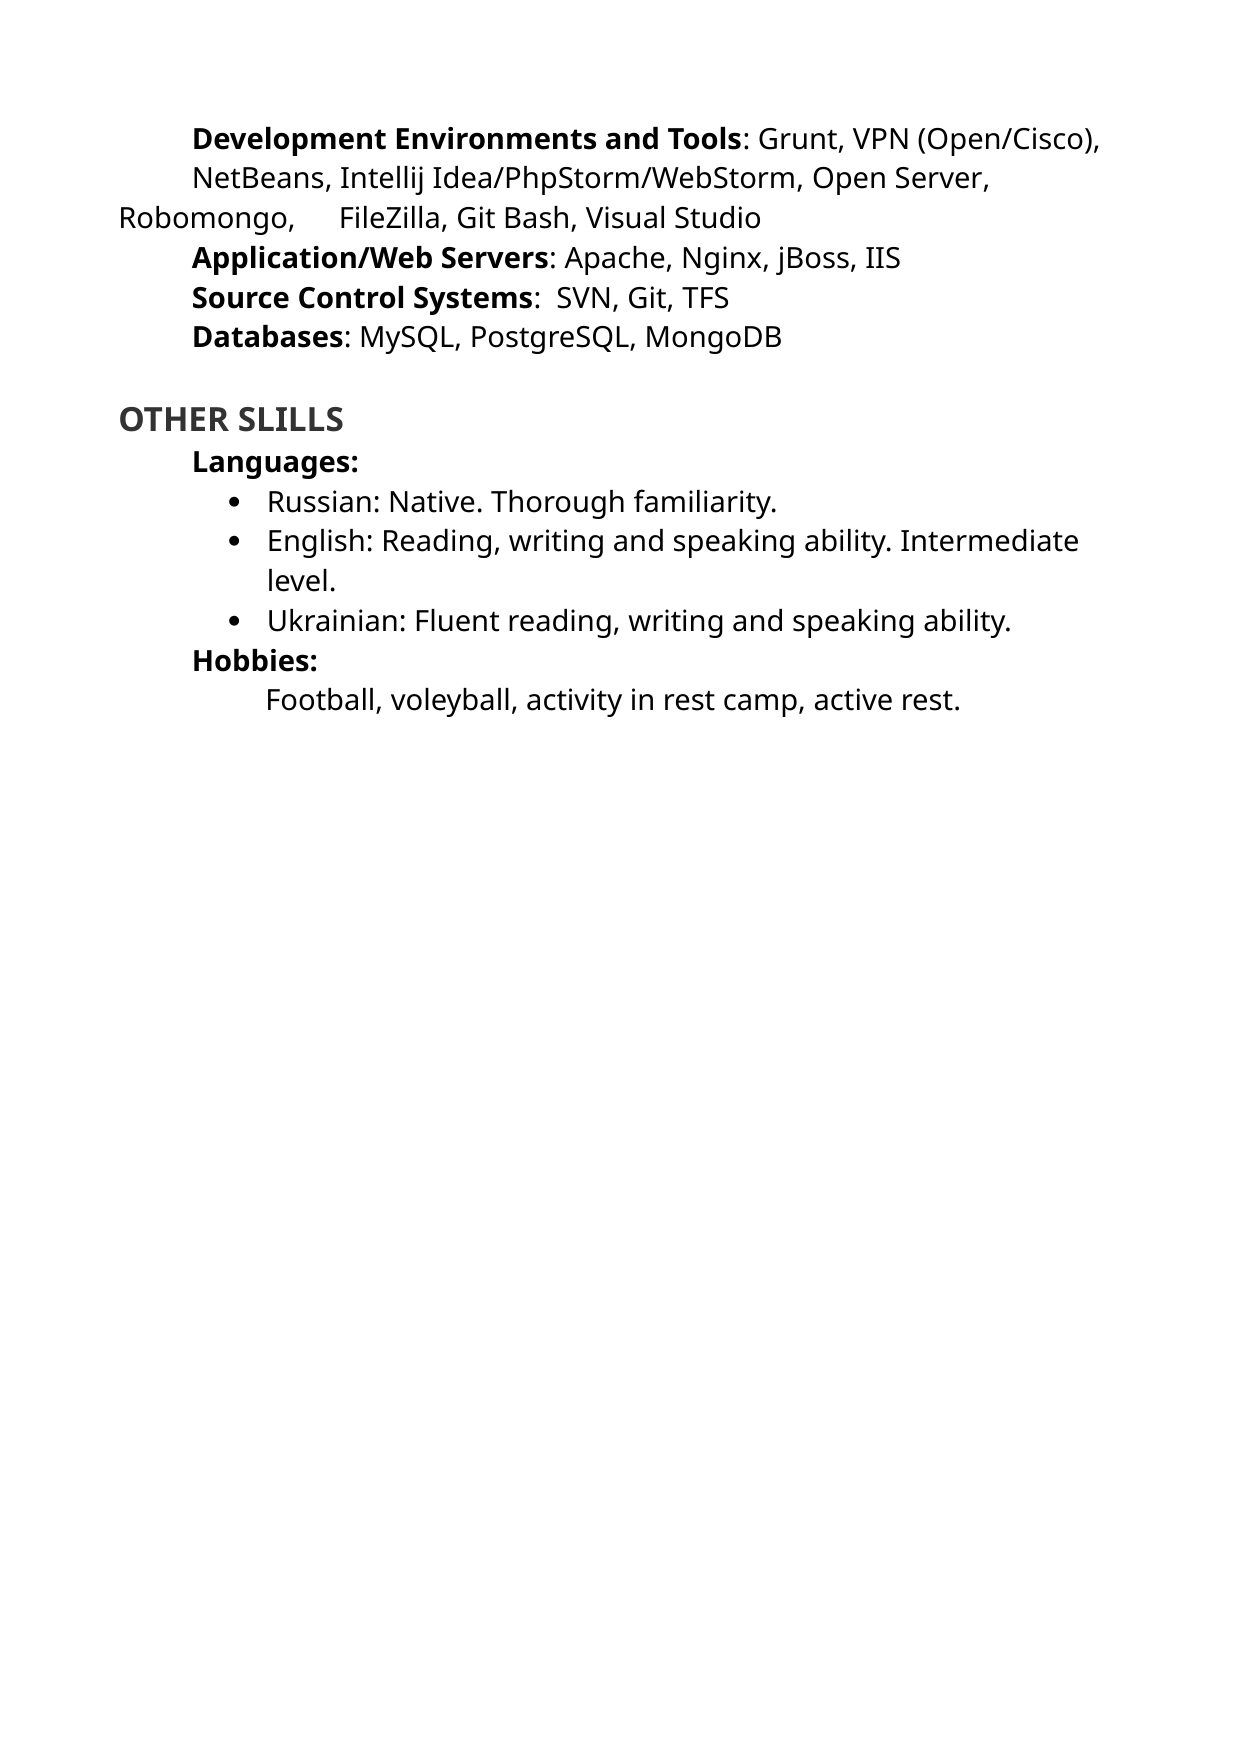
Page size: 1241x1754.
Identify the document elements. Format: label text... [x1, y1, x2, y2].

text Football, voleyball, activity in rest camp, active rest. [118, 679, 1122, 719]
text Development Environments and Tools: Grunt, VPN (Open/Cisco), NetBeans, Intellij Idea/PhpStorm/WebStorm, Open Server, Robomongo, FileZilla, Git Bash, Visual Studio [118, 118, 1122, 237]
list Ukrainian: Fluent reading, writing and speaking ability. [229, 600, 1122, 640]
list English: Reading, writing and speaking ability. Intermediate level. [229, 521, 1122, 600]
text Databases: MySQL, PostgreSQL, MongoDB [118, 317, 1122, 356]
list Russian: Native. Thorough familiarity. [229, 481, 1122, 521]
text Languages: [118, 441, 1122, 481]
text Application/Web Servers: Apache, Nginx, jBoss, IIS [118, 237, 1122, 277]
text OTHER SLILLS [118, 396, 1122, 441]
text Hobbies: [118, 640, 1122, 679]
text Source Control Systems: SVN, Git, TFS [118, 277, 1122, 317]
